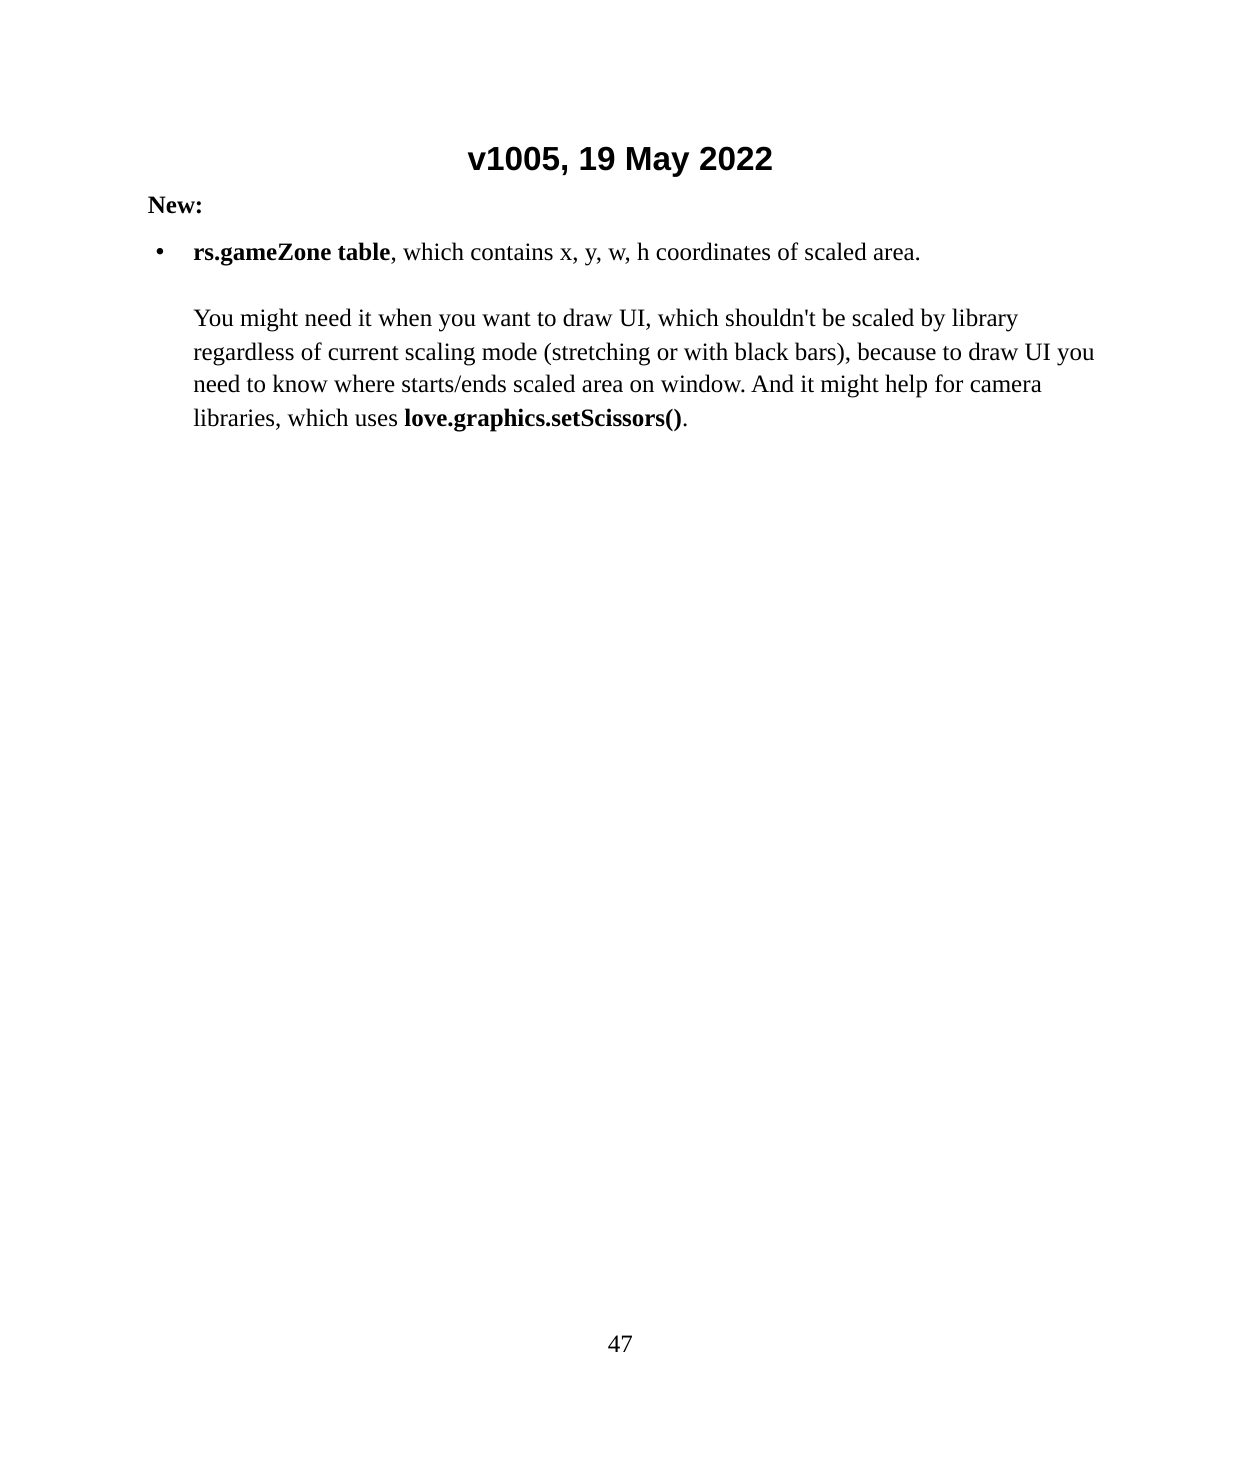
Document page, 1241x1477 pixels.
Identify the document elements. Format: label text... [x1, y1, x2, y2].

subtitle v1005, 19 May 2022 [118, 139, 1122, 177]
list rs.gameZone table, which contains x, y, w, h coordinates of scaled area. You might need it when you want to draw UI, which shouldn't be scaled by library regardless of current scaling mode (stretching or with black bars), because to draw UI you need to know where starts/ends scaled area on window. And it might help for camera libraries, which uses love.graphics.setScissors(). [156, 237, 1122, 431]
text New: [118, 190, 1122, 219]
